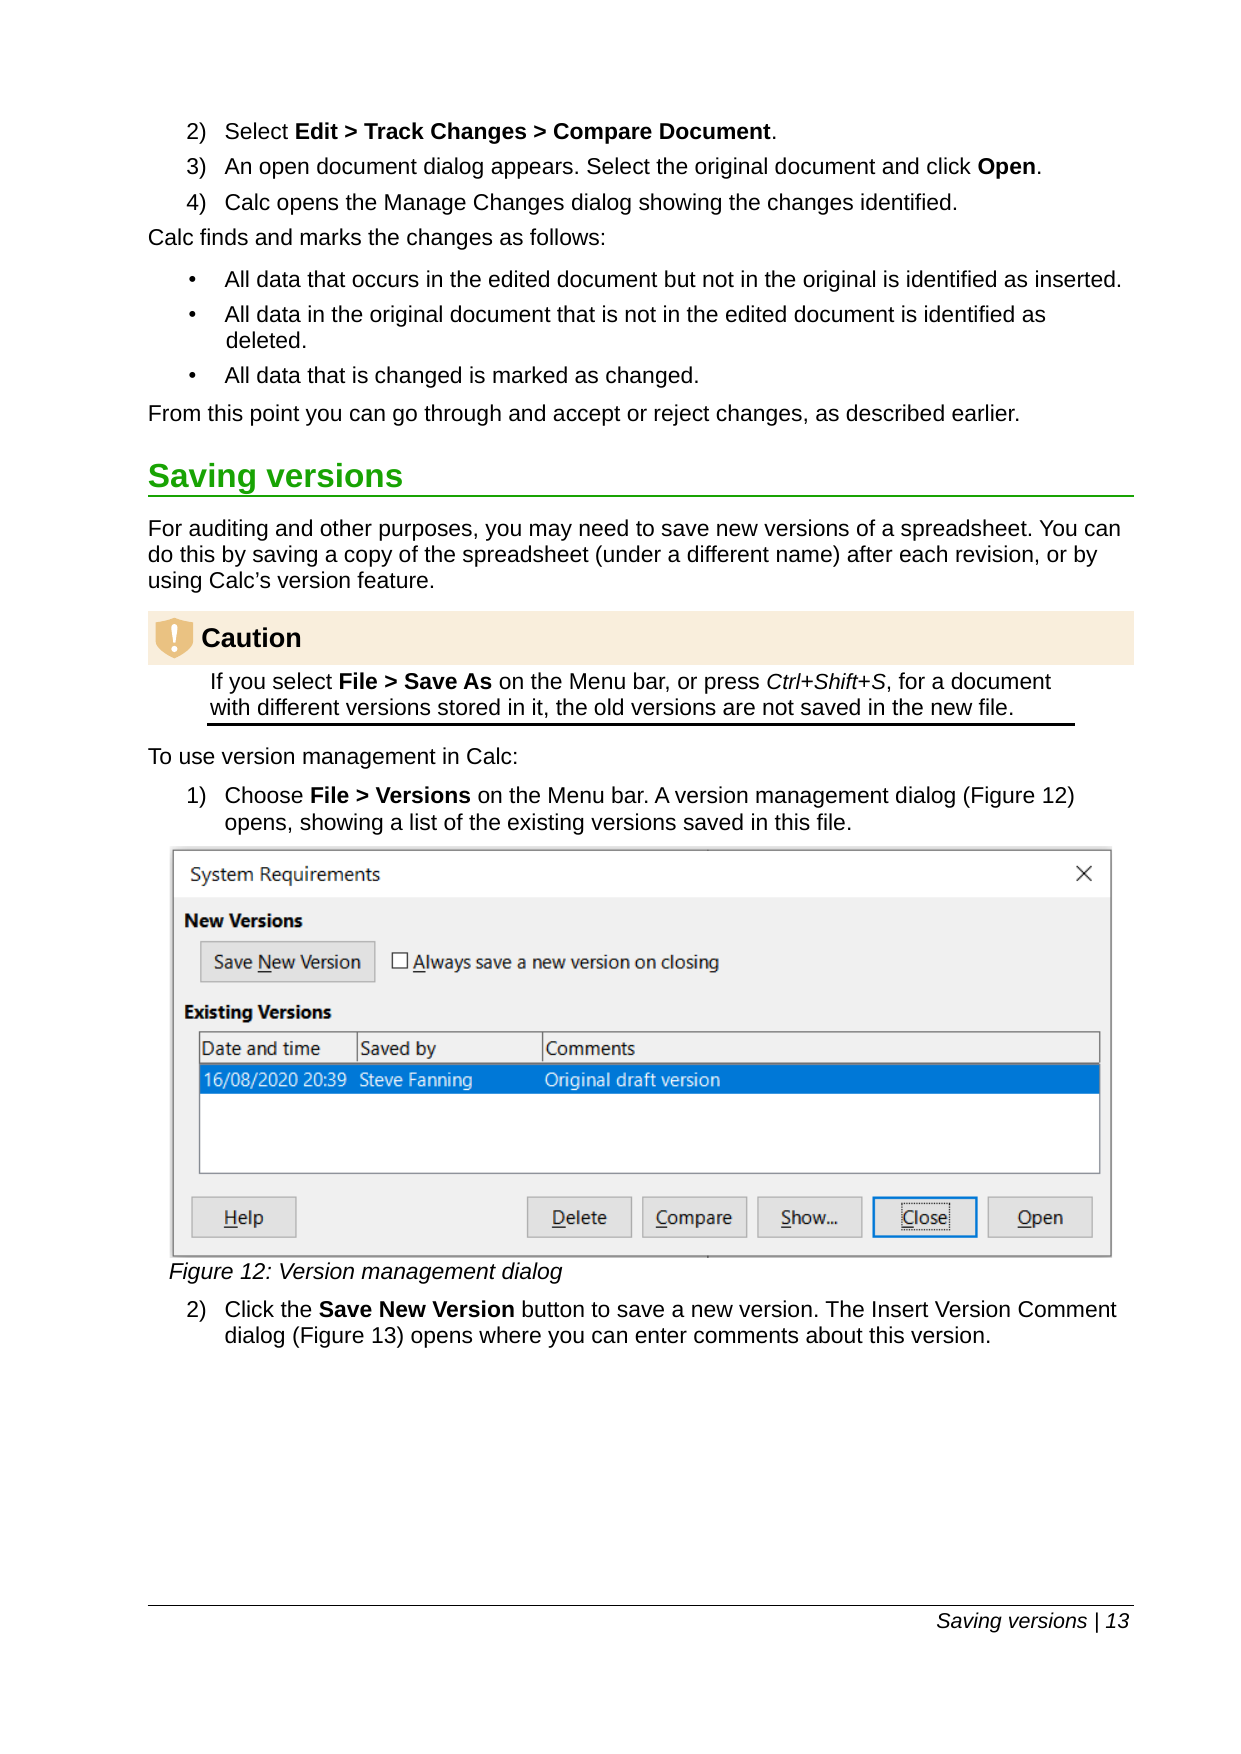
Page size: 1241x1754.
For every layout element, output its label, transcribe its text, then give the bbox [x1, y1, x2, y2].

text Figure 12: Version management dialog [168, 847, 1113, 1284]
list Select Edit > Track Changes > Compare Document. [207, 118, 1134, 144]
list Calc opens the Manage Changes dialog showing the changes identified. [207, 188, 1134, 215]
text From this point you can go through and accept or reject changes, as described earlier. [148, 400, 1134, 427]
text For auditing and other purposes, you may need to save new versions of a spreadsheet. You can do this by saving a copy of the spreadsheet (under a different name) after each revision, or by using Calc’s version feature. [148, 514, 1134, 593]
subtitle Caution [148, 611, 1134, 665]
list All data that occurs in the edited document but not in the original is identified as inserted. [185, 263, 1134, 292]
list An open document dialog appears. Select the original document and click Open. [207, 153, 1134, 180]
list All data that is changed is marked as changed. [185, 359, 1134, 392]
list Choose File > Versions on the Menu bar. A version management dialog (Figure 12) opens, showing a list of the existing versions saved in this file. [207, 782, 1134, 835]
list All data in the original document that is not in the edited document is identified as deleted. [185, 298, 1134, 353]
list Click the Save New Version button to save a new version. The Insert Version Comment dialog (Figure 13) opens where you can enter comments about this version. [207, 1296, 1134, 1349]
subtitle Saving versions [148, 456, 1134, 495]
picture [169, 846, 1113, 1258]
text If you select File > Save As on the Menu bar, or press Ctrl+Shift+S, for a document with different versions stored in it, the old versions are not saved in the new file. [207, 665, 1075, 723]
text To use version management in Calc: [148, 743, 1134, 769]
list Calc finds and marks the changes as follows: [148, 224, 1134, 250]
